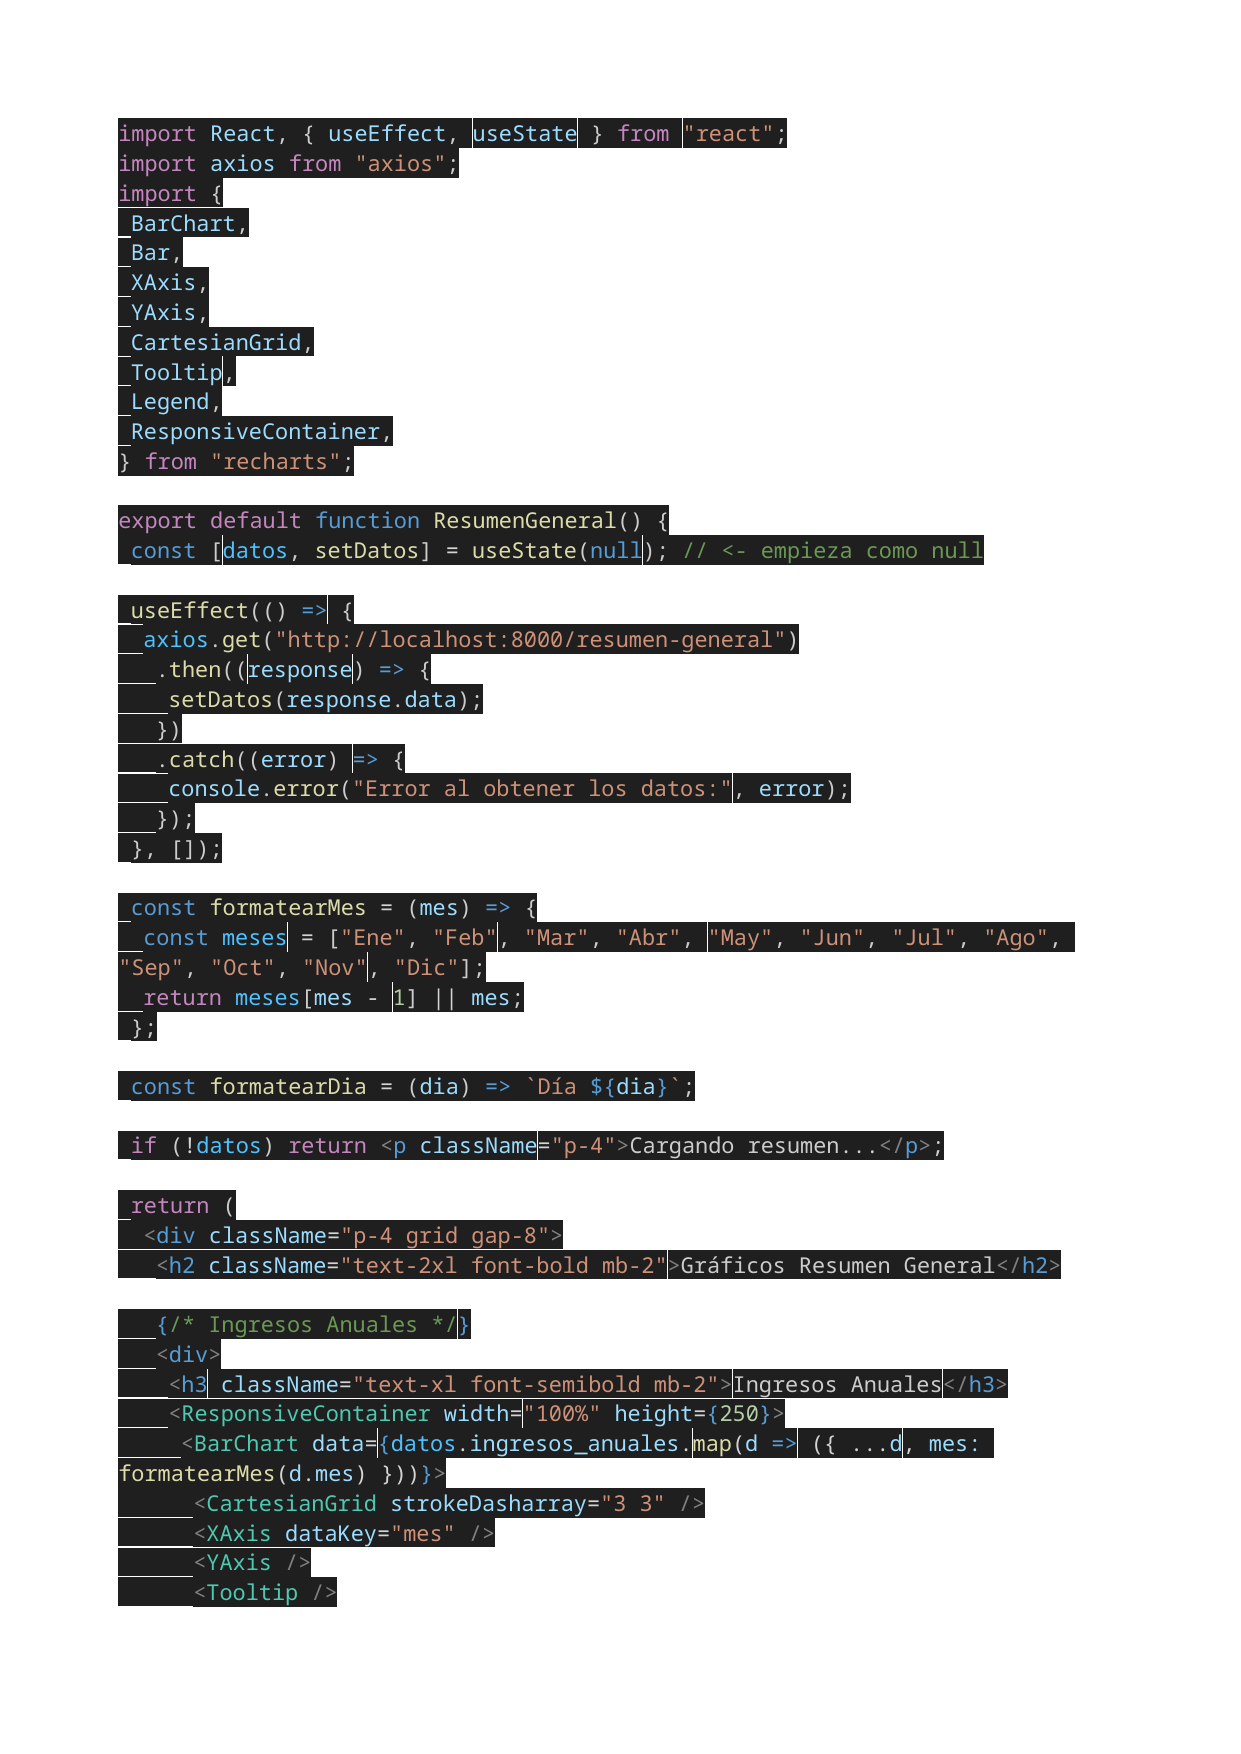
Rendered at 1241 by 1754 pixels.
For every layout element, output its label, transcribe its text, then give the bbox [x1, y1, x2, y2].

text import axios from "axios"; [118, 148, 1122, 178]
text return meses[mes - 1] || mes; [118, 982, 1122, 1012]
text <div> [118, 1339, 1122, 1369]
text }); [118, 803, 1122, 833]
text axios.get("http://localhost:8000/resumen-general") [118, 624, 1122, 654]
text const formatearDia = (dia) => `Día ${dia}`; [118, 1071, 1122, 1101]
text console.error("Error al obtener los datos:", error); [118, 773, 1122, 803]
text <div className="p-4 grid gap-8"> [118, 1220, 1122, 1249]
text .then((response) => { [118, 654, 1122, 684]
text <BarChart data={datos.ingresos_anuales.map(d => ({ ...d, mes: formatearMes(d.mes) }))}> [118, 1428, 1122, 1488]
text ResponsiveContainer, [118, 416, 1122, 446]
text }) [118, 714, 1122, 743]
text if (!datos) return <p className="p-4">Cargando resumen...</p>; [118, 1131, 1122, 1160]
text <CartesianGrid strokeDasharray="3 3" /> [118, 1488, 1122, 1518]
text Legend, [118, 386, 1122, 416]
text }, []); [118, 833, 1122, 863]
text <h2 className="text-2xl font-bold mb-2">Gráficos Resumen General</h2> [118, 1249, 1122, 1279]
text } from "recharts"; [118, 446, 1122, 476]
text .catch((error) => { [118, 743, 1122, 773]
text setDatos(response.data); [118, 684, 1122, 714]
text YAxis, [118, 297, 1122, 327]
text }; [118, 1012, 1122, 1041]
text CartesianGrid, [118, 327, 1122, 356]
text const meses = ["Ene", "Feb", "Mar", "Abr", "May", "Jun", "Jul", "Ago", "Sep", "Oct", "Nov", "Dic"]; [118, 922, 1122, 982]
text import React, { useEffect, useState } from "react"; [118, 118, 1122, 148]
text {/* Ingresos Anuales */} [118, 1309, 1122, 1339]
text <YAxis /> [118, 1547, 1122, 1577]
text <Tooltip /> [118, 1577, 1122, 1607]
text import { [118, 178, 1122, 207]
text Bar, [118, 237, 1122, 267]
text useEffect(() => { [118, 594, 1122, 624]
text const [datos, setDatos] = useState(null); // <- empieza como null [118, 535, 1122, 565]
text BarChart, [118, 207, 1122, 237]
text Tooltip, [118, 356, 1122, 386]
text <h3 className="text-xl font-semibold mb-2">Ingresos Anuales</h3> [118, 1369, 1122, 1398]
text <XAxis dataKey="mes" /> [118, 1518, 1122, 1547]
text export default function ResumenGeneral() { [118, 505, 1122, 535]
text const formatearMes = (mes) => { [118, 892, 1122, 922]
text return ( [118, 1190, 1122, 1220]
text <ResponsiveContainer width="100%" height={250}> [118, 1398, 1122, 1428]
text XAxis, [118, 267, 1122, 297]
